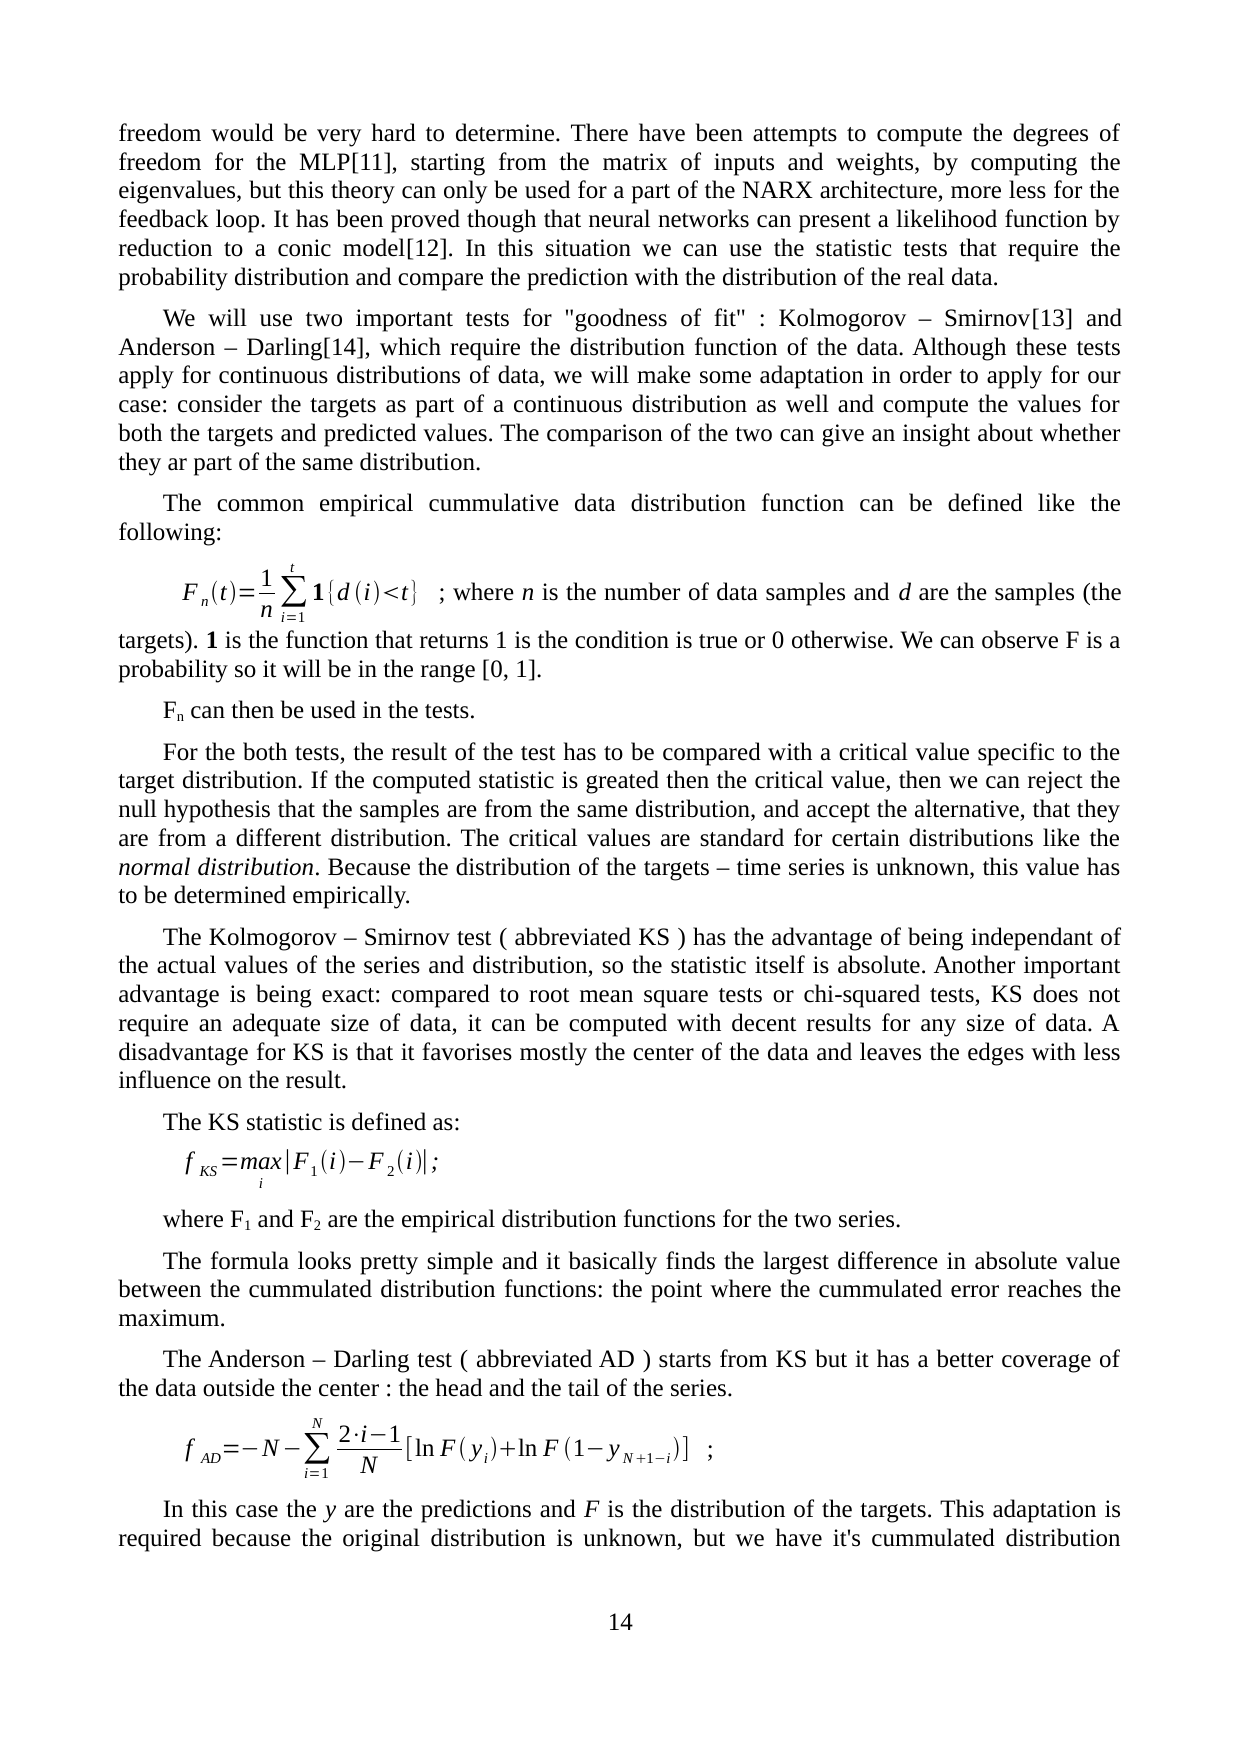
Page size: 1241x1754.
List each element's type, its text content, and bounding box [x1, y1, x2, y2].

text The KS statistic is defined as: [118, 1107, 1122, 1135]
text where F1 and F2 are the empirical distribution functions for the two series. [118, 1204, 1122, 1233]
text We will use two important tests for "goodness of fit" : Kolmogorov – Smirnov[13]⁠ and Anderson – Darling[14]⁠, which require the distribution function of the data. Although these tests apply for continuous distributions of data, we will make some adaptation in order to apply for our case: consider the targets as part of a continuous distribution as well and compute the values for both the targets and predicted values. The comparison of the two can give an insight about whether they ar part of the same distribution. [118, 303, 1122, 476]
text ; where n is the number of data samples and d are the samples (the targets). 1 is the function that returns 1 is the condition is true or 0 otherwise. We can observe F is a probability so it will be in the range [0, 1]. [118, 558, 1122, 683]
text In this case the y are the predictions and F is the distribution of the targets. This adaptation is required because the original distribution is unknown, but we have it's cummulated distribution [118, 1494, 1122, 1552]
text For the both tests, the result of the test has to be compared with a critical value specific to the target distribution. If the computed statistic is greated then the critical value, then we can reject the null hypothesis that the samples are from the same distribution, and accept the alternative, that they are from a different distribution. The critical values are standard for certain distributions like the normal distribution. Because the distribution of the targets – time series is unknown, this value has to be determined empirically. [118, 737, 1122, 909]
text The Kolmogorov – Smirnov test ( abbreviated KS ) has the advantage of being independant of the actual values of the series and distribution, so the statistic itself is absolute. Another important advantage is being exact: compared to root mean square tests or chi-squared tests, KS does not require an adequate size of data, it can be computed with decent results for any size of data. A disadvantage for KS is that it favorises mostly the center of the data and leaves the edges with less influence on the result. [118, 922, 1122, 1094]
text The formula looks pretty simple and it basically finds the largest difference in absolute value between the cummulated distribution functions: the point where the cummulated error reaches the maximum. [118, 1246, 1122, 1332]
text Fn can then be used in the tests. [118, 695, 1122, 724]
text The Anderson – Darling test ( abbreviated AD ) starts from KS but it has a better coverage of the data outside the center : the head and the tail of the series. [118, 1344, 1122, 1402]
text The common empirical cummulative data distribution function can be defined like the following: [118, 488, 1122, 546]
text ; [118, 1414, 1122, 1482]
text freedom would be very hard to determine. There have been attempts to compute the degrees of freedom for the MLP[11]⁠, starting from the matrix of inputs and weights, by computing the eigenvalues, but this theory can only be used for a part of the NARX architecture, more less for the feedback loop. It has been proved though that neural networks can present a likelihood function by reduction to a conic model[12]⁠. In this situation we can use the statistic tests that require the probability distribution and compare the prediction with the distribution of the real data. [118, 118, 1122, 291]
